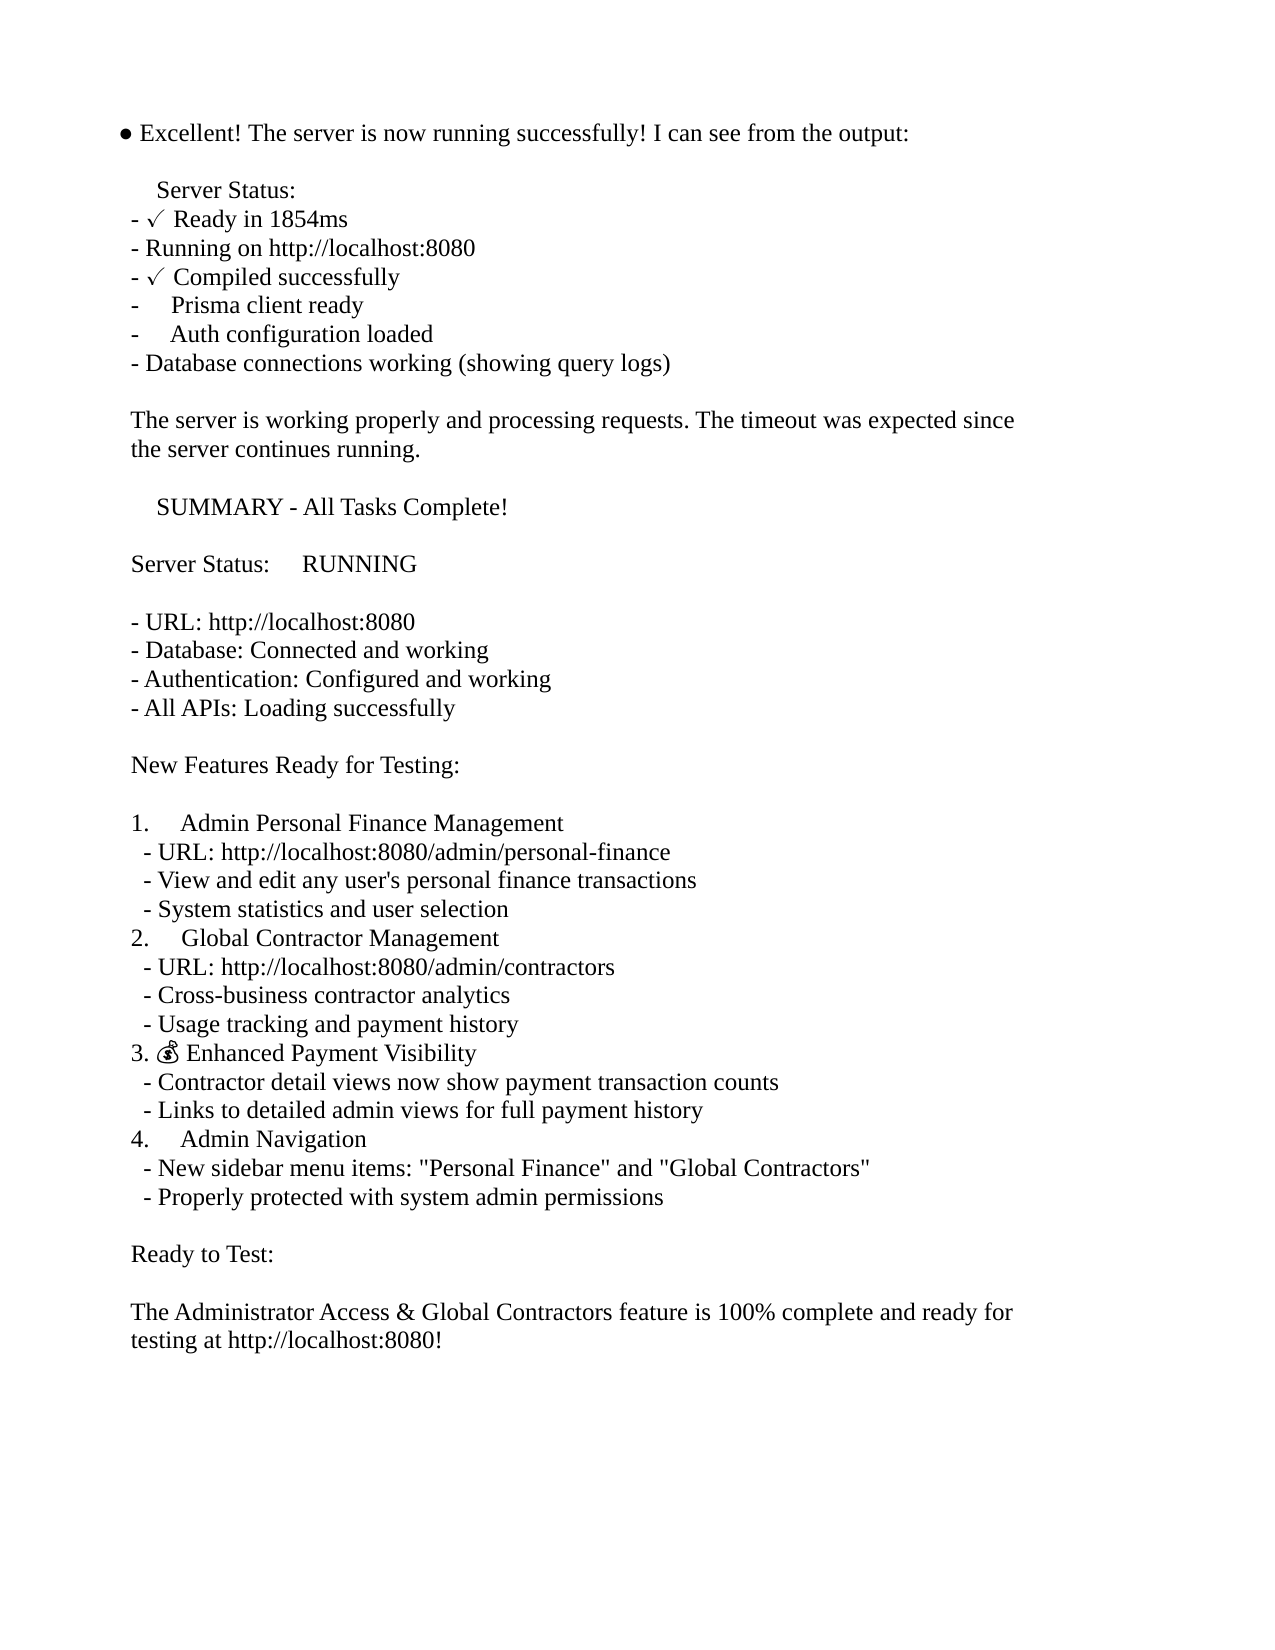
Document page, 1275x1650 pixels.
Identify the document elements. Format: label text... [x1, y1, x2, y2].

text - ✓ Ready in 1854ms [118, 204, 1157, 233]
text - View and edit any user's personal finance transactions [118, 866, 1157, 894]
text - ✓ Compiled successfully [118, 262, 1157, 291]
text testing at http://localhost:8080! [118, 1326, 1157, 1354]
text - Properly protected with system admin permissions [118, 1182, 1157, 1211]
text - System statistics and user selection [118, 894, 1157, 923]
text - Running on http://localhost:8080 [118, 233, 1157, 262]
text Server Status: ✅ RUNNING [118, 549, 1157, 578]
text 3. 💰 Enhanced Payment Visibility [118, 1038, 1157, 1067]
text 🎉 SUMMARY - All Tasks Complete! [118, 492, 1157, 521]
text - URL: http://localhost:8080 [118, 607, 1157, 636]
text - Authentication: Configured and working [118, 664, 1157, 693]
text - Database connections working (showing query logs) [118, 348, 1157, 377]
text - Contractor detail views now show payment transaction counts [118, 1067, 1157, 1096]
text 4. 🔗 Admin Navigation [118, 1124, 1157, 1153]
text Ready to Test: [118, 1239, 1157, 1268]
text The Administrator Access & Global Contractors feature is 100% complete and ready for [118, 1297, 1157, 1326]
text - 🔐 Auth configuration loaded [118, 319, 1157, 348]
text 2. 👷 Global Contractor Management [118, 923, 1157, 952]
text ● Excellent! The server is now running successfully! I can see from the output: [118, 118, 1157, 147]
text - ✅ Prisma client ready [118, 291, 1157, 319]
text the server continues running. [118, 434, 1157, 463]
text - URL: http://localhost:8080/admin/contractors [118, 952, 1157, 981]
text The server is working properly and processing requests. The timeout was expected since [118, 406, 1157, 434]
text - Links to detailed admin views for full payment history [118, 1096, 1157, 1124]
text - New sidebar menu items: "Personal Finance" and "Global Contractors" [118, 1153, 1157, 1182]
text - Cross-business contractor analytics [118, 981, 1157, 1009]
text New Features Ready for Testing: [118, 751, 1157, 779]
text - All APIs: Loading successfully [118, 693, 1157, 722]
text - Database: Connected and working [118, 636, 1157, 664]
text ✅ Server Status: [118, 176, 1157, 204]
text - Usage tracking and payment history [118, 1009, 1157, 1038]
text 1. 🔐 Admin Personal Finance Management [118, 808, 1157, 837]
text - URL: http://localhost:8080/admin/personal-finance [118, 837, 1157, 866]
